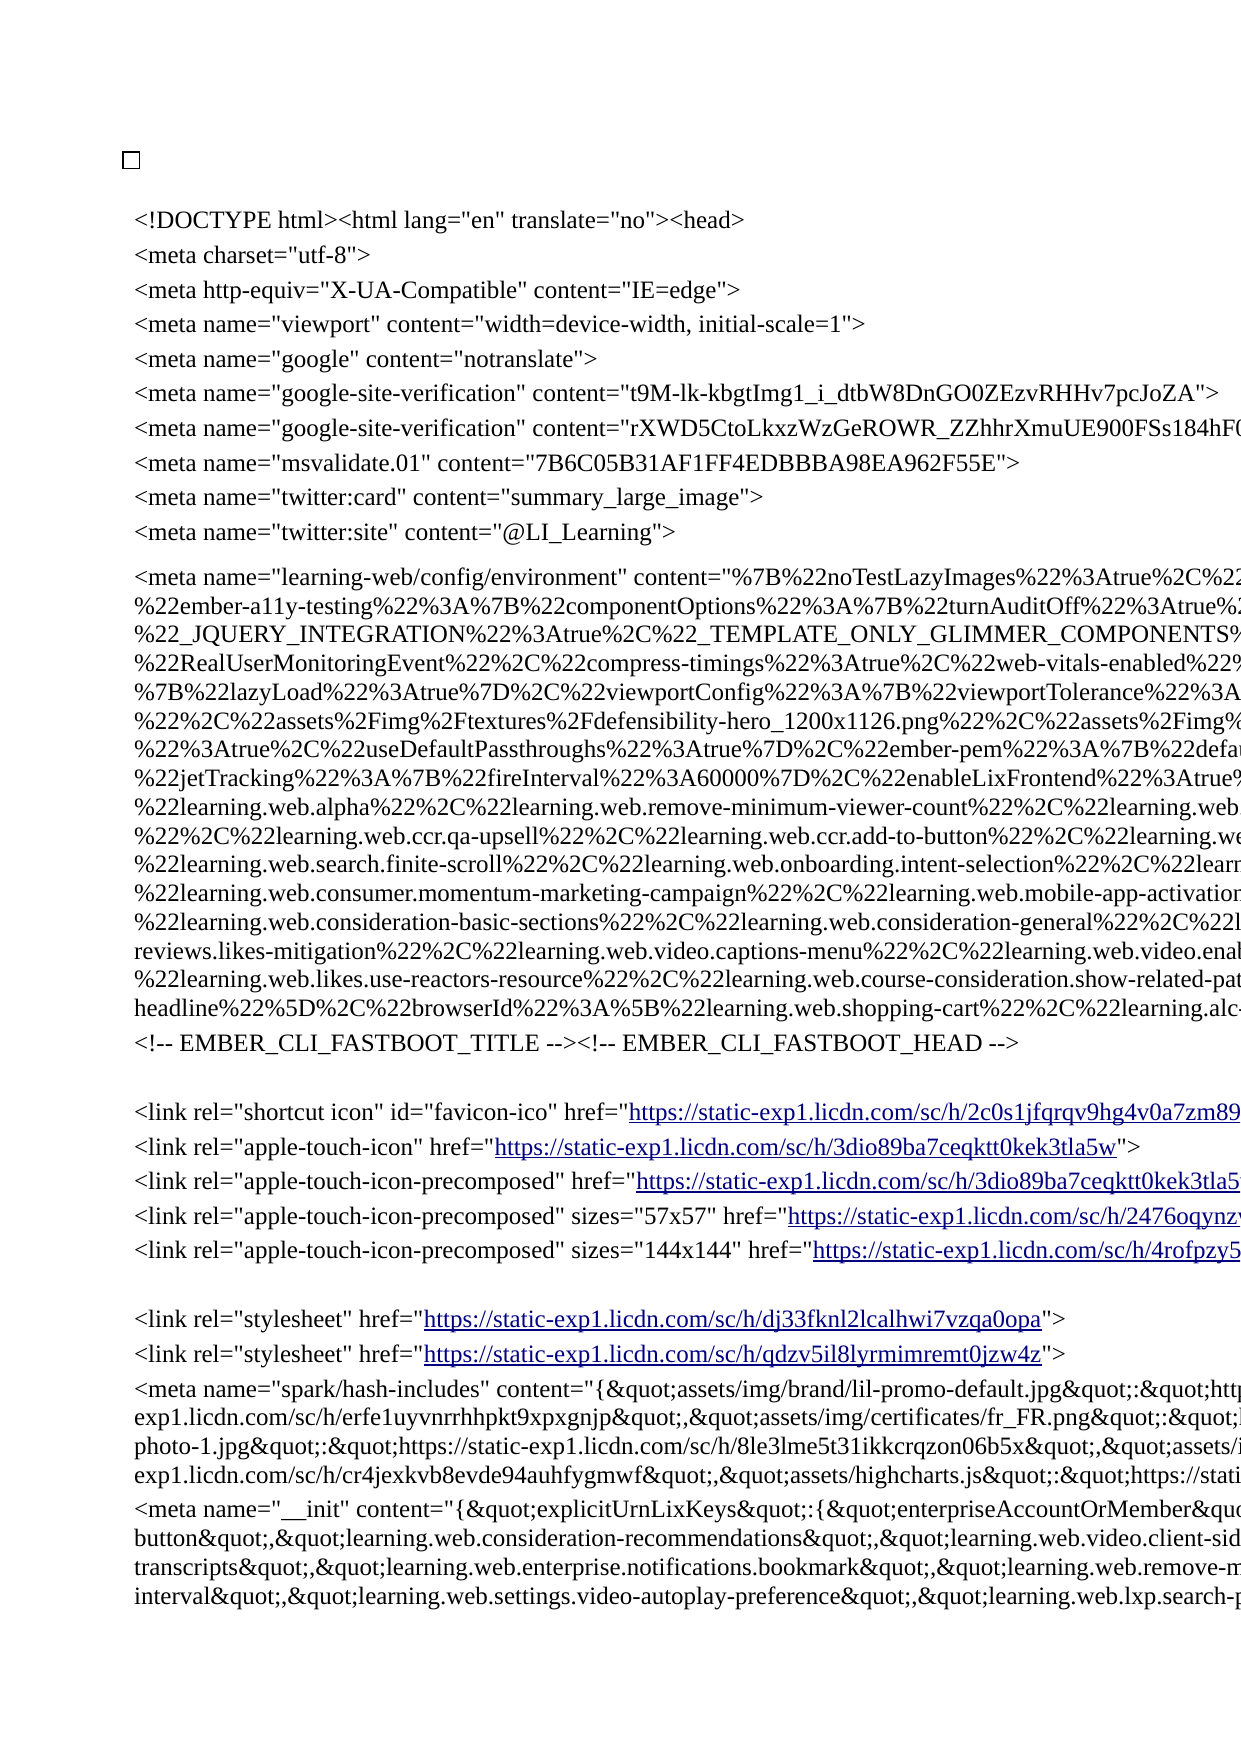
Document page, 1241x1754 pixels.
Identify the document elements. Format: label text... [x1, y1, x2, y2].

table_cell <link rel="shortcut icon" id="favicon-ico" href="https://static-exp1.licdn.com/sc/h/2c0s1jfqrqv9hg4v0a7zm89oa"> [131, 1094, 1240, 1129]
table_cell <meta http-equiv="X-UA-Compatible" content="IE=edge"> [131, 272, 1240, 306]
table_cell [118, 306, 131, 341]
table_cell [118, 479, 131, 514]
table_cell [118, 376, 131, 410]
table_cell <meta name="twitter:card" content="summary_large_image"> [131, 479, 1240, 514]
table_cell <!-- EMBER_CLI_FASTBOOT_TITLE --><!-- EMBER_CLI_FASTBOOT_HEAD --> [131, 1025, 1240, 1059]
table_cell <meta charset="utf-8"> [131, 237, 1240, 272]
table_cell <link rel="apple-touch-icon" href="https://static-exp1.licdn.com/sc/h/3dio89ba7ceqktt0kek3tla5w"> [131, 1129, 1240, 1163]
table_cell [118, 1198, 131, 1232]
table_cell <link rel="apple-touch-icon-precomposed" href="https://static-exp1.licdn.com/sc/h/3dio89ba7ceqktt0kek3tla5w"> [131, 1163, 1240, 1198]
table_cell <meta name="spark/hash-includes" content="{&quot;assets/img/brand/lil-promo-default.jpg&quot;:&quot;https://static-exp1.licdn.com/sc/h/dk0e23e90a4lzxwjo1y31eidk&quot;,&quot;assets/img/promos/7-day-free-promo.png&quot;:&quot;https://static-exp1.licdn.com/sc/h/3wy4o5upo1w6j45sfw7zv98a1&quot;,&quot;assets/learning-logo/lynda-wo-circle-logo.png&quot;:&quot;https://static-exp1.licdn.com/sc/h/54i79qleunfo8erx00uuwvyjz&quot;,&quot;assets/img/certificates/en_US.png&quot;:&quot;https://static-exp1.licdn.com/sc/h/35xqn2j8lu3c1pgwy1r6hrdoj&quot;,&quot;assets/img/certificates/es_ES.png&quot;:&quot;https://static-exp1.licdn.com/sc/h/erfe1uyvnrrhhpkt9xpxgnjp&quot;,&quot;assets/img/certificates/fr_FR.png&quot;:&quot;https://static-exp1.licdn.com/sc/h/bhjebp8pw8uzletxcxw03yoe&quot;,&quot;assets/img/certificates/zh_CN.png&quot;:&quot;https://static-exp1.licdn.com/sc/h/46cxkm40x1om1rcoepmmzu8r8&quot;,&quot;assets/img/textures/defensibility-hero_1200x1126.png&quot;:&quot;https://static-exp1.licdn.com/sc/h/cch95u9n3wpbme2zzh5n4uwg0&quot;,&quot;assets/img/textures/defensibility-fastest-growth_512x512.png&quot;:&quot;https://static-exp1.licdn.com/sc/h/481y3uauqxjpkzptlys9ijtio&quot;,&quot;assets/img/textures/defensibility-stock-photo-1.jpg&quot;:&quot;https://static-exp1.licdn.com/sc/h/8le3lme5t31ikkcrqzon06b5x&quot;,&quot;assets/img/textures/defensibility-stock-photo-2.jpg&quot;:&quot;https://static-exp1.licdn.com/sc/h/9kb0uzaajhypnqmj6ucmdlrfe&quot;,&quot;assets/favicon.ico&quot;:&quot;https://static-exp1.licdn.com/sc/h/2c0s1jfqrqv9hg4v0a7zm89oa&quot;,&quot;assets/favicon-notification.ico&quot;:&quot;https://static-exp1.licdn.com/sc/h/cqg58ckxj3gx4iyaanu4pec8&quot;,&quot;assets/media-player.amd.js&quot;:&quot;https://static-exp1.licdn.com/sc/h/308gwum2cs2fk1ffaglevb4t&quot;,&quot;assets/rrweb-record.min.js&quot;:&quot;https://static-exp1.licdn.com/sc/h/cr4jexkvb8evde94auhfygmwf&quot;,&quot;assets/highcharts.js&quot;:&quot;https://static-exp1.licdn.com/sc/h/55o3spdw9wrmo5zasplesrmt&quot;}"> [131, 1371, 1240, 1492]
table_cell [118, 237, 131, 272]
table_cell [118, 1336, 131, 1371]
table_cell <link rel="stylesheet" href="https://static-exp1.licdn.com/sc/h/qdzv5il8lyrmimremt0jzw4z"> [131, 1336, 1240, 1371]
table_cell [131, 1060, 1240, 1094]
table_cell <link rel="apple-touch-icon-precomposed" sizes="57x57" href="https://static-exp1.licdn.com/sc/h/2476oqynzw83olvfmdh5zk9z8"> [131, 1198, 1240, 1232]
table_cell <meta name="google" content="notranslate"> [131, 341, 1240, 376]
table_cell <!DOCTYPE html><html lang="en" translate="no"><head> [131, 203, 1240, 237]
table_cell [118, 272, 131, 306]
table_header [118, 147, 1240, 203]
table_cell [118, 559, 131, 1025]
table_cell [118, 549, 131, 559]
table_cell [131, 549, 1240, 559]
table_cell [118, 1302, 131, 1336]
table_cell <link rel="apple-touch-icon-precomposed" sizes="144x144" href="https://static-exp1.licdn.com/sc/h/4rofpzy5v6dck59m294l6nfcv"> [131, 1233, 1240, 1267]
table_cell [131, 1267, 1240, 1302]
table_cell [118, 1163, 131, 1198]
table_cell <meta name="google-site-verification" content="rXWD5CtoLkxzWzGeROWR_ZZhhrXmuUE900FSs184hF0"> [131, 410, 1240, 445]
table_cell [118, 1060, 131, 1094]
table_cell [118, 410, 131, 445]
table_cell <meta name="learning-web/config/environment" content="%7B%22noTestLazyImages%22%3Atrue%2C%22modulePrefix%22%3A%22learning-web%22%2C%22environment%22%3A%22production%22%2C%22rootURL%22%3A%22%2Flearning%2F%22%2C%22locationType%22%3A%22learning-location%22%2C%22namespace%22%3A%22learning-api%22%2C%22alternativeId%22%3A%22cachingKey%22%2C%22ignoreLoginRedirectJs%22%3Atrue%2C%22enableEngines%22%3Atrue%2C%22tagManager%22%3A%7B%22profileName%22%3A%22learning-web%22%2C%22disableWhitelisting%22%3Atrue%7D%2C%22ember-a11y-testing%22%3A%7B%22componentOptions%22%3A%7B%22turnAuditOff%22%3Atrue%2C%22excludeAxeCore%22%3Atrue%7D%7D%2C%22session-record%22%3A%7B%22product%22%3A%22LEARNING_SOLUTIONS%22%2C%22lazyLoad%22%3Atrue%7D%2C%22EmberENV%22%3A%7B%22FEATURES%22%3A%7B%22ds-extended-errors%22%3Atrue%7D%2C%22EXTEND_PROTOTYPES%22%3Afalse%2C%22LOG_STACKTRACE_ON_DEPRECATION%22%3Afalse%2C%22_APPLICATION_TEMPLATE_WRAPPER%22%3Afalse%2C%22_DEFAULT_ASYNC_OBSERVERS%22%3Atrue%2C%22_JQUERY_INTEGRATION%22%3Atrue%2C%22_TEMPLATE_ONLY_GLIMMER_COMPONENTS%22%3Atrue%7D%2C%22APP%22%3A%7B%22locale%22%3A%22en_US%22%2C%22eiLocalhost%22%3A%22pemberly.www.linkedin-ei.com%22%2C%22prodLocalhost%22%3A%22pemberly.www.linkedin.com%22%2C%22localhostDomain%22%3A%22localhost%22%2C%22rumConfig%22%3A%7B%22pageKeyPrefix%22%3A%22d_%22%2C%22beacon-service%22%3A%22tracking%22%2C%22beacon-url%22%3A%22https%3A%2F%2Fwww.linkedin.com%2Fli%2Ftrack%22%2C%22event-name%22%3A%22RealUserMonitoringEvent%22%2C%22compress-timings%22%3Atrue%2C%22web-vitals-enabled%22%3Atrue%7D%2C%22videoRumConfig%22%3A%7B%22trackingEnabled%22%3Afalse%7D%2C%22optOutCookie%22%3A%22BizographicsOptOut%22%2C%22name%22%3A%22learning-web%22%2C%22version%22%3A%22learning-web_1.0.8550%2Be7e94f68%22%7D%2C%22ember-media-player%22%3A%7B%22lazyLoad%22%3Atrue%2C%22plugins%22%3A%7B%22controlTooltips%22%3Atrue%2C%22userPreferences%22%3A%7B%22namespace%22%3A%22learning%22%7D%7D%7D%2C%22lls-chart%22%3A%7B%22lazyLoad%22%3Atrue%7D%2C%22viewportConfig%22%3A%7B%22viewportTolerance%22%3A%7B%22bottom%22%3A300%7D%7D%2C%22sparkPlaceholders%22%3A%7B%22includeHashes%22%3A%5B%22assets%2Fimg%2Fbrand%2Flil-promo-default.jpg%22%2C%22assets%2Fimg%2Fpromos%2F7-day-free-promo.png%22%2C%22assets%2Flearning-logo%2Flynda-wo-circle-logo.png%22%2C%22assets%2Fimg%2Fcertificates%2Fen_US.png%22%2C%22assets%2Fimg%2Fcertificates%2Fes_ES.png%22%2C%22assets%2Fimg%2Fcertificates%2Ffr_FR.png%22%2C%22assets%2Fimg%2Fcertificates%2Fzh_CN.png%22%2C%22assets%2Fimg%2Ftextures%2Fdefensibility-hero_1200x1126.png%22%2C%22assets%2Fimg%2Ftextures%2Fdefensibility-fastest-growth_512x512.png%22%2C%22assets%2Fimg%2Ftextures%2Fdefensibility-stock-photo-1.jpg%22%2C%22assets%2Fimg%2Ftextures%2Fdefensibility-stock-photo-2.jpg%22%2C%22assets%2Ffavicon.ico%22%2C%22assets%2Ffavicon-notification.ico%22%2C%22assets%2Fmedia-player.amd.js%22%2C%22assets%2Frrweb-record.min.js%22%2C%22assets%2Fhighcharts.js%22%5D%7D%2C%22ember-cli-mirage%22%3A%7B%22directory%22%3A%22mirage%22%2C%22usingProxy%22%3Atrue%2C%22useDefaultPassthroughs%22%3Atrue%7D%2C%22ember-pem%22%3A%7B%22defaultProductName%22%3A%22Learning%22%7D%2C%22tracking%22%3A%7B%22appId%22%3A%22com.linkedin.web.learning%22%2C%22topicPrefix%22%3A%22%22%2C%22pageKeyPrefix%22%3A%22d_%22%2C%22pveTrackingInfo%22%3A%7B%7D%2C%22impression%22%3A%7B%22viewportOffset%22%3A%7B%22top%22%3A60%2C%22bottom%22%3A0%2C%22left%22%3A0%2C%22right%22%3A0%7D%2C%22timeThreshold%22%3A300%2C%22percentageThreshold%22%3A50%7D%7D%2C%22jetTracking%22%3A%7B%22fireInterval%22%3A60000%7D%2C%22enableLixFrontend%22%3Atrue%2C%22lix%22%3A%7B%22lixKeys%22%3A%5B%22learning.content_portal.curation%22%2C%22learning.web.renderMode%22%2C%22learning.pemberly.redirectUnsupportedBrowsers%22%2C%22learning.api.canAccessInactiveLyndaContent%22%2C%22pemberly.tracking.slim-rum%22%2C%22pemberly.tracking.flush-on-hidden%22%2C%22learning.web.lixV3.test%22%2C%22learning.web.weekly-goal-celebrations%22%5D%2C%22explicitUrnLixKeys%22%3A%7B%22enterpriseAccountOrMember%22%3A%5B%22learning.web.alpha%22%2C%22learning.web.remove-minimum-viewer-count%22%2C%22learning.web.video.hls%22%2C%22learning.web.survey.home%22%2C%22learning.web.survey.search%22%2C%22learning.web.survey.unbound%22%2C%22learning.web.survey.global%22%2C%22learning.web.survey.collections%22%2C%22learning.web.survey.lxp%22%2C%22learning.web.settings.learning-standard-manage%22%2C%22learning.web.video.player-v2.vvs%22%2C%22learning.web.video.client-side-completion%22%2C%22learning.web.customer-zero-feedback%22%2C%22learning.web.ccr.consumer.contextual-unlock-share%22%2C%22learning.web.ccr.qa-upsell%22%2C%22learning.web.ccr.add-to-button%22%2C%22learning.web.ccr.skillassessment%22%2C%22learning.web.ccr.custom-content.video%22%2C%22learning.web.ccr.interview-prep%22%2C%22learning.web.custom-content.download-document%22%2C%22learning.web.instructor-settings%22%2C%22learning.web.video.text-tracks%22%2C%22learning.web.watch-party%22%2C%22learning.web.watch-party.messaging%22%2C%22learning.web.watch-party.media-sidebar-state%22%2C%22learning.web.share-video-url%22%2C%22learning.web.video.vvs-update-interval%22%2C%22learning.web.search.finite-scroll%22%2C%22learning.web.onboarding.intent-selection%22%2C%22learning.web.add-to-profile.author-mention%22%2C%22learning.web.holdout.fq3-sample%22%2C%22learning.web.lxp.brand-hoverable.session-recording%22%2C%22learning.web.lxp.me-resource%22%2C%22learning.web.lxp.me-resource-bookmarked%22%2C%22learning.web.lxp.me-resource-assigned%22%2C%22learning.web.lxp.me-resource-playlists%22%2C%22learning.web.lxp.login-instruction-modal%22%2C%22learning.web.lxp.3p-chaining%22%2C%22learning.web.use-has-more-paging-elements%22%2C%22learning.web.consumer.momentum-marketing-campaign%22%2C%22learning.web.mobile-app-activation-banner%22%2C%22learning.web.ratings-and-reviews%22%2C%22learning.web.consideration-certificates%22%2C%22learning.web.transcripts.highlights%22%2C%22global-alerts.browser-deprecation-alert.ie11-deprecation-banner.variant%22%2C%22global-alerts.browser-deprecation-alert.ie11-deprecation-banner.spartan.variant%22%2C%22learning.web.ccr.consumer.v3%22%2C%22learning.web.consumer.notifications%22%2C%22learning.web.enterprise.notifications%22%2C%22learning.web.onboarding.session-recording%22%2C%22learning.web.consideration-basic-sections%22%2C%22learning.web.consideration-general%22%2C%22learning.web.consideration-recommendations%22%2C%22learning.web.settings.video-autoplay-preference%22%2C%22learning.web.consumer.consideration.session-recording%22%2C%22learning.web.consumer.feed.session-recording%22%2C%22learning.web.instructor-analytics%22%2C%22learning.web.consumer.defensibility.skills.consideration-page%22%2C%22learning.web.ratings-and-reviews.enterprise-exceptions%22%2C%22learning.api.customcontent.enable-vector-transcripts%22%2C%22learning.web.ratings-and-reviews.likes-mitigation%22%2C%22learning.web.video.captions-menu%22%2C%22learning.web.video.enable-non-auto-advance%22%2C%22learning.web.activation.flow.event.authUUID%22%2C%22learning.web.lxp.search-provider-info%22%2C%22learning.web.enable-html-parsing%22%2C%22learning.web.instructor-onboarding%22%2C%22learning.web.ratings-and-reviews.preview%22%2C%22learning.web.consumer.homepage-explorations-hero%22%2C%22learning.web.notifications.bookmark%22%2C%22learning.web.enterprise.notifications.bookmark%22%2C%22learning.web.notifications.outer-badging%22%2C%22learning.web.likes.use-reactors-resource%22%2C%22learning.web.course-consideration.show-related-path%22%2C%22learning.web.consumer.tabbed-consideration%22%2C%22learning.web.cards.action-redesign%22%2C%22learning.web.instructor-payments%22%2C%22learning.web.office-hours.all-events%22%2C%22learning.web.instructor-portal.settings%22%2C%22learning.web.consumer.defensibility.homepage-explorations%22%2C%22learning.web.search.facet-redesign%22%2C%22learning.web.binding.promo.redesign%22%2C%22learning.web.consumer.consideration-reviews%22%2C%22learning.api.enable-office-hours-headline%22%5D%2C%22browserId%22%3A%5B%22learning.web.shopping-cart%22%2C%22learning.alc-only%22%2C%22learning.web.consumer.secondary.nav.truncation%22%5D%7D%7D%2C%22googleAnalytics%22%3A%7B%22trackingId%22%3A%22UA-62256447-1%22%7D%2C%22appVersion%22%3A%221.0.8550%22%2C%22exportApplicationGlobal%22%3Afalse%2C%22logTracking%22%3Afalse%2C%22disableBatching%22%3Afalse%7D"> [131, 559, 1240, 1025]
table_cell [118, 514, 131, 548]
table_cell [118, 203, 131, 237]
table_cell <meta name="google-site-verification" content="t9M-lk-kbgtImg1_i_dtbW8DnGO0ZEzvRHHv7pcJoZA"> [131, 376, 1240, 410]
table_cell [118, 1129, 131, 1163]
table_cell <meta name="twitter:site" content="@LI_Learning"> [131, 514, 1240, 548]
table_cell <meta name="msvalidate.01" content="7B6C05B31AF1FF4EDBBBA98EA962F55E"> [131, 445, 1240, 479]
table_cell <meta name="viewport" content="width=device-width, initial-scale=1"> [131, 306, 1240, 341]
table_cell [118, 1025, 131, 1059]
table_cell [118, 1371, 131, 1492]
table_cell [118, 1094, 131, 1129]
table_cell [118, 341, 131, 376]
table_cell [118, 1267, 131, 1302]
table_cell [118, 445, 131, 479]
table_cell [118, 1233, 131, 1267]
table_cell [118, 1492, 131, 1612]
table_cell <link rel="stylesheet" href="https://static-exp1.licdn.com/sc/h/dj33fknl2lcalhwi7vzqa0opa"> [131, 1302, 1240, 1336]
